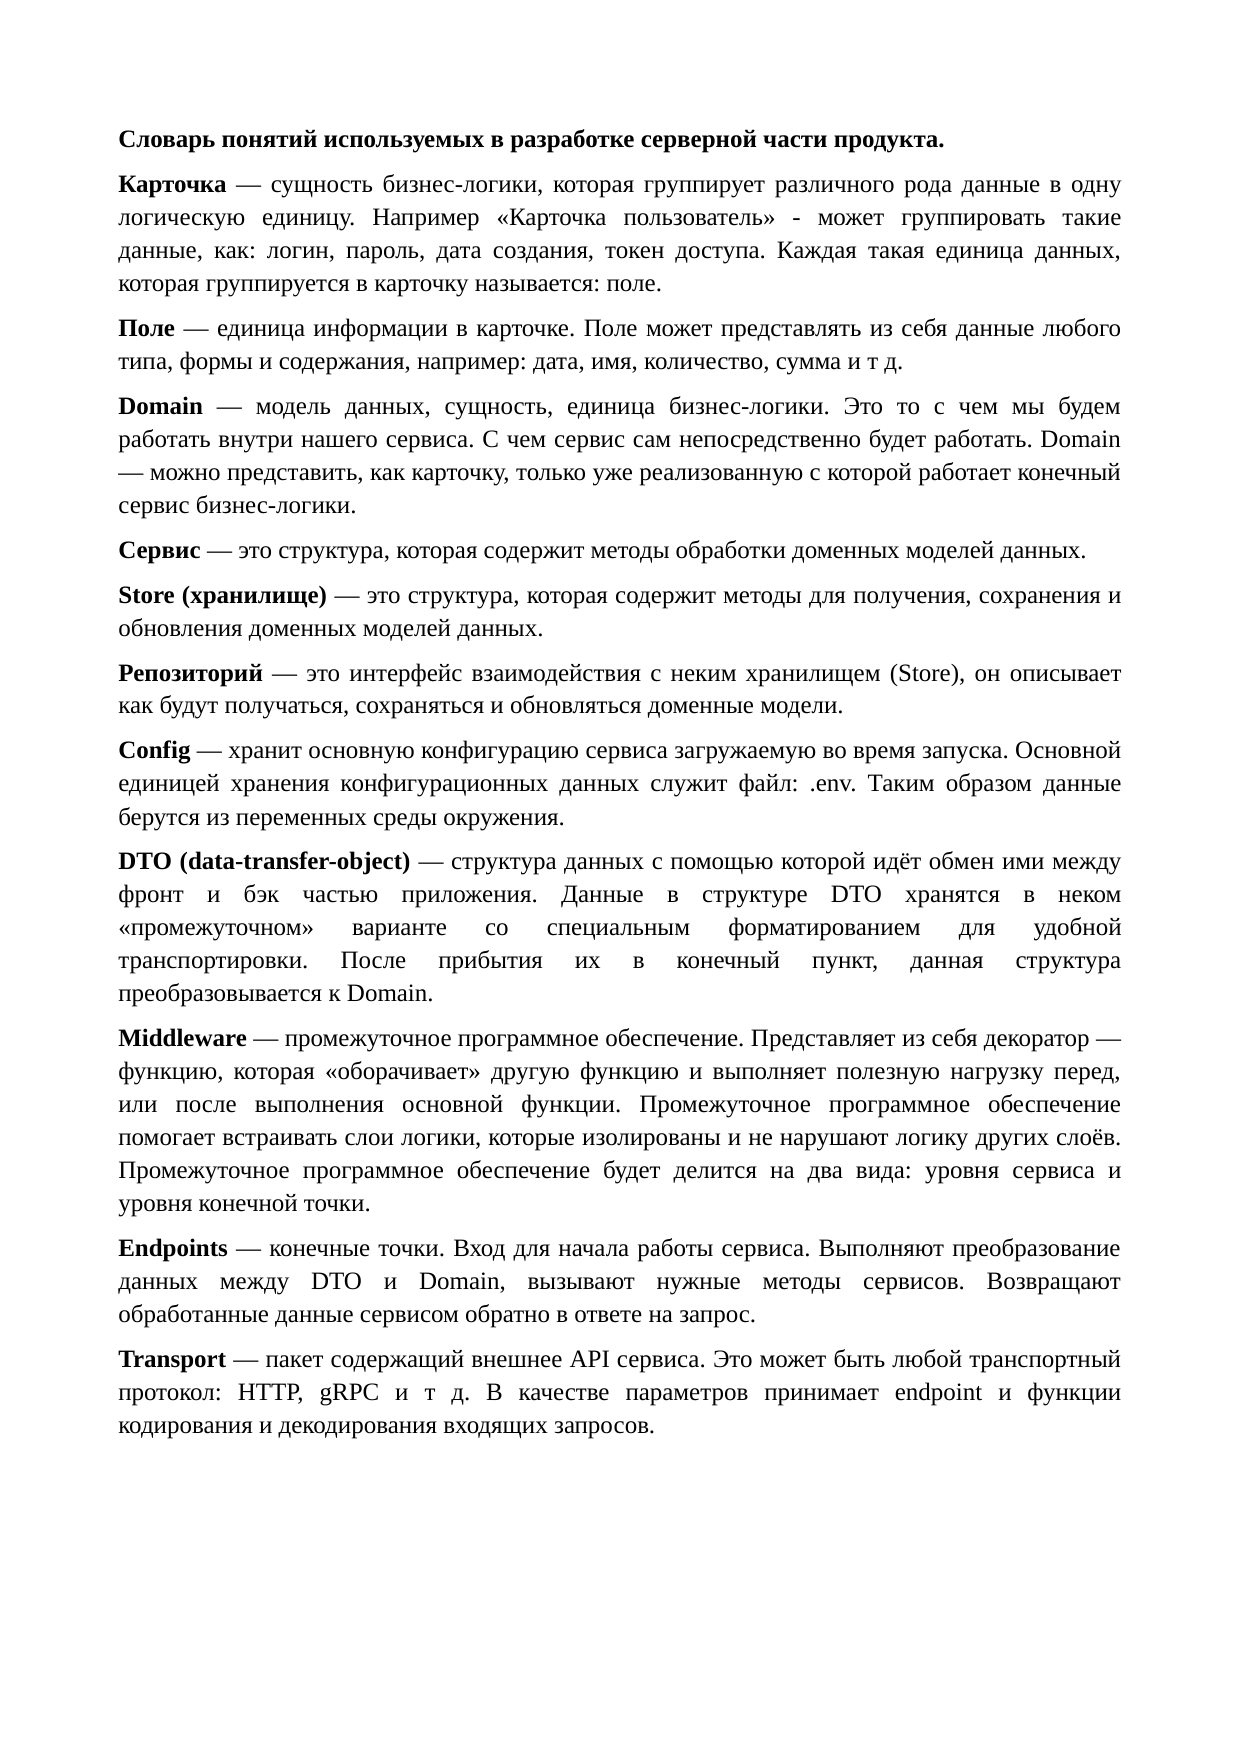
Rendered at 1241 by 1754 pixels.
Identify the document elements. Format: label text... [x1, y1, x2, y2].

text DTO (data-transfer-object) — структура данных с помощью которой идёт обмен ими между фронт и бэк частью приложения. Данные в структуре DTO хранятся в неком «промежуточном» варианте со специальным форматированием для удобной транспортировки. После прибытия их в конечный пункт, данная структура преобразовывается к Domain. [118, 846, 1122, 1007]
text Domain — модель данных, сущность, единица бизнес-логики. Это то с чем мы будем работать внутри нашего сервиса. С чем сервис сам непосредственно будет работать. Domain — можно представить, как карточку, только уже реализованную с которой работает конечный сервис бизнес-логики. [118, 391, 1122, 519]
text Карточка — сущность бизнес-логики, которая группирует различного рода данные в одну логическую единицу. Например «Карточка пользователь» - может группировать такие данные, как: логин, пароль, дата создания, токен доступа. Каждая такая единица данных, которая группируется в карточку называется: поле. [118, 169, 1122, 297]
text Сервис — это структура, которая содержит методы обработки доменных моделей данных. [118, 535, 1122, 563]
text Endpoints — конечные точки. Вход для начала работы сервиса. Выполняют преобразование данных между DTO и Domain, вызывают нужные методы сервисов. Возвращают обработанные данные сервисом обратно в ответе на запрос. [118, 1233, 1122, 1328]
text Словарь понятий используемых в разработке серверной части продукта. [118, 124, 1122, 153]
text Поле — единица информации в карточке. Поле может представлять из себя данные любого типа, формы и содержания, например: дата, имя, количество, сумма и т д. [118, 313, 1122, 375]
text Config — хранит основную конфигурацию сервиса загружаемую во время запуска. Основной единицей хранения конфигурационных данных служит файл: .env. Таким образом данные берутся из переменных среды окружения. [118, 736, 1122, 830]
text Store (хранилище) — это структура, которая содержит методы для получения, сохранения и обновления доменных моделей данных. [118, 580, 1122, 641]
text Transport — пакет содержащий внешнее API сервиса. Это может быть любой транспортный протокол: HTTP, gRPC и т д. В качестве параметров принимает endpoint и функции кодирования и декодирования входящих запросов. [118, 1344, 1122, 1439]
text Репозиторий — это интерфейс взаимодействия с неким хранилищем (Store), он описывает как будут получаться, сохраняться и обновляться доменные модели. [118, 658, 1122, 719]
text Middleware — промежуточное программное обеспечение. Представляет из себя декоратор — функцию, которая «оборачивает» другую функцию и выполняет полезную нагрузку перед, или после выполнения основной функции. Промежуточное программное обеспечение помогает встраивать слои логики, которые изолированы и не нарушают логику других слоёв. Промежуточное программное обеспечение будет делится на два вида: уровня сервиса и уровня конечной точки. [118, 1023, 1122, 1217]
